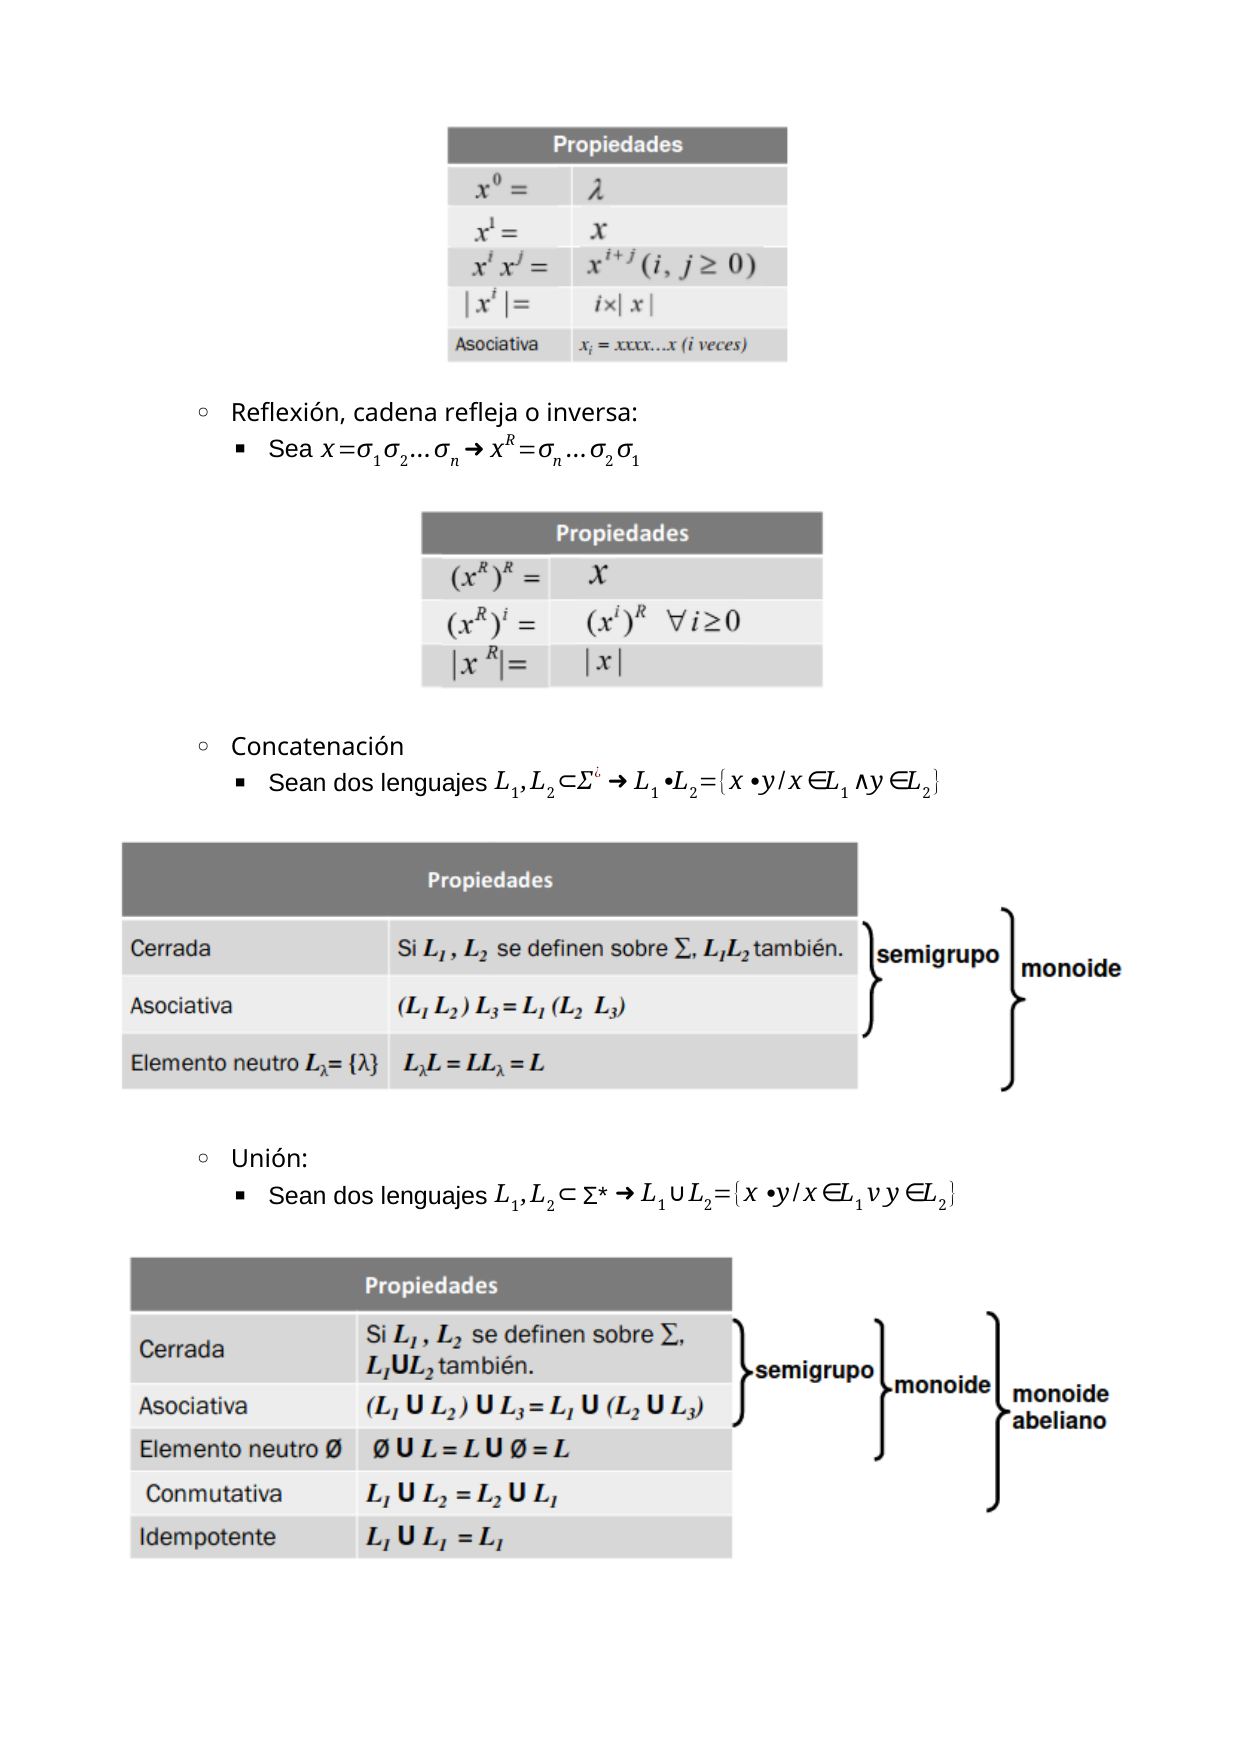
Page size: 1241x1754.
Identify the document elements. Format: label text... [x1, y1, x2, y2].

list Concatenación [193, 728, 1122, 763]
list Sean dos lenguajes Σ* [231, 1175, 1122, 1215]
list Sean dos lenguajes [231, 763, 1122, 802]
list Unión: [193, 1141, 1122, 1175]
picture [127, 1249, 1113, 1569]
list Sea [231, 429, 1122, 470]
picture [118, 836, 1123, 1107]
picture [408, 504, 832, 695]
list Reflexión, cadena refleja o inversa: [193, 395, 1122, 429]
picture [439, 118, 801, 367]
